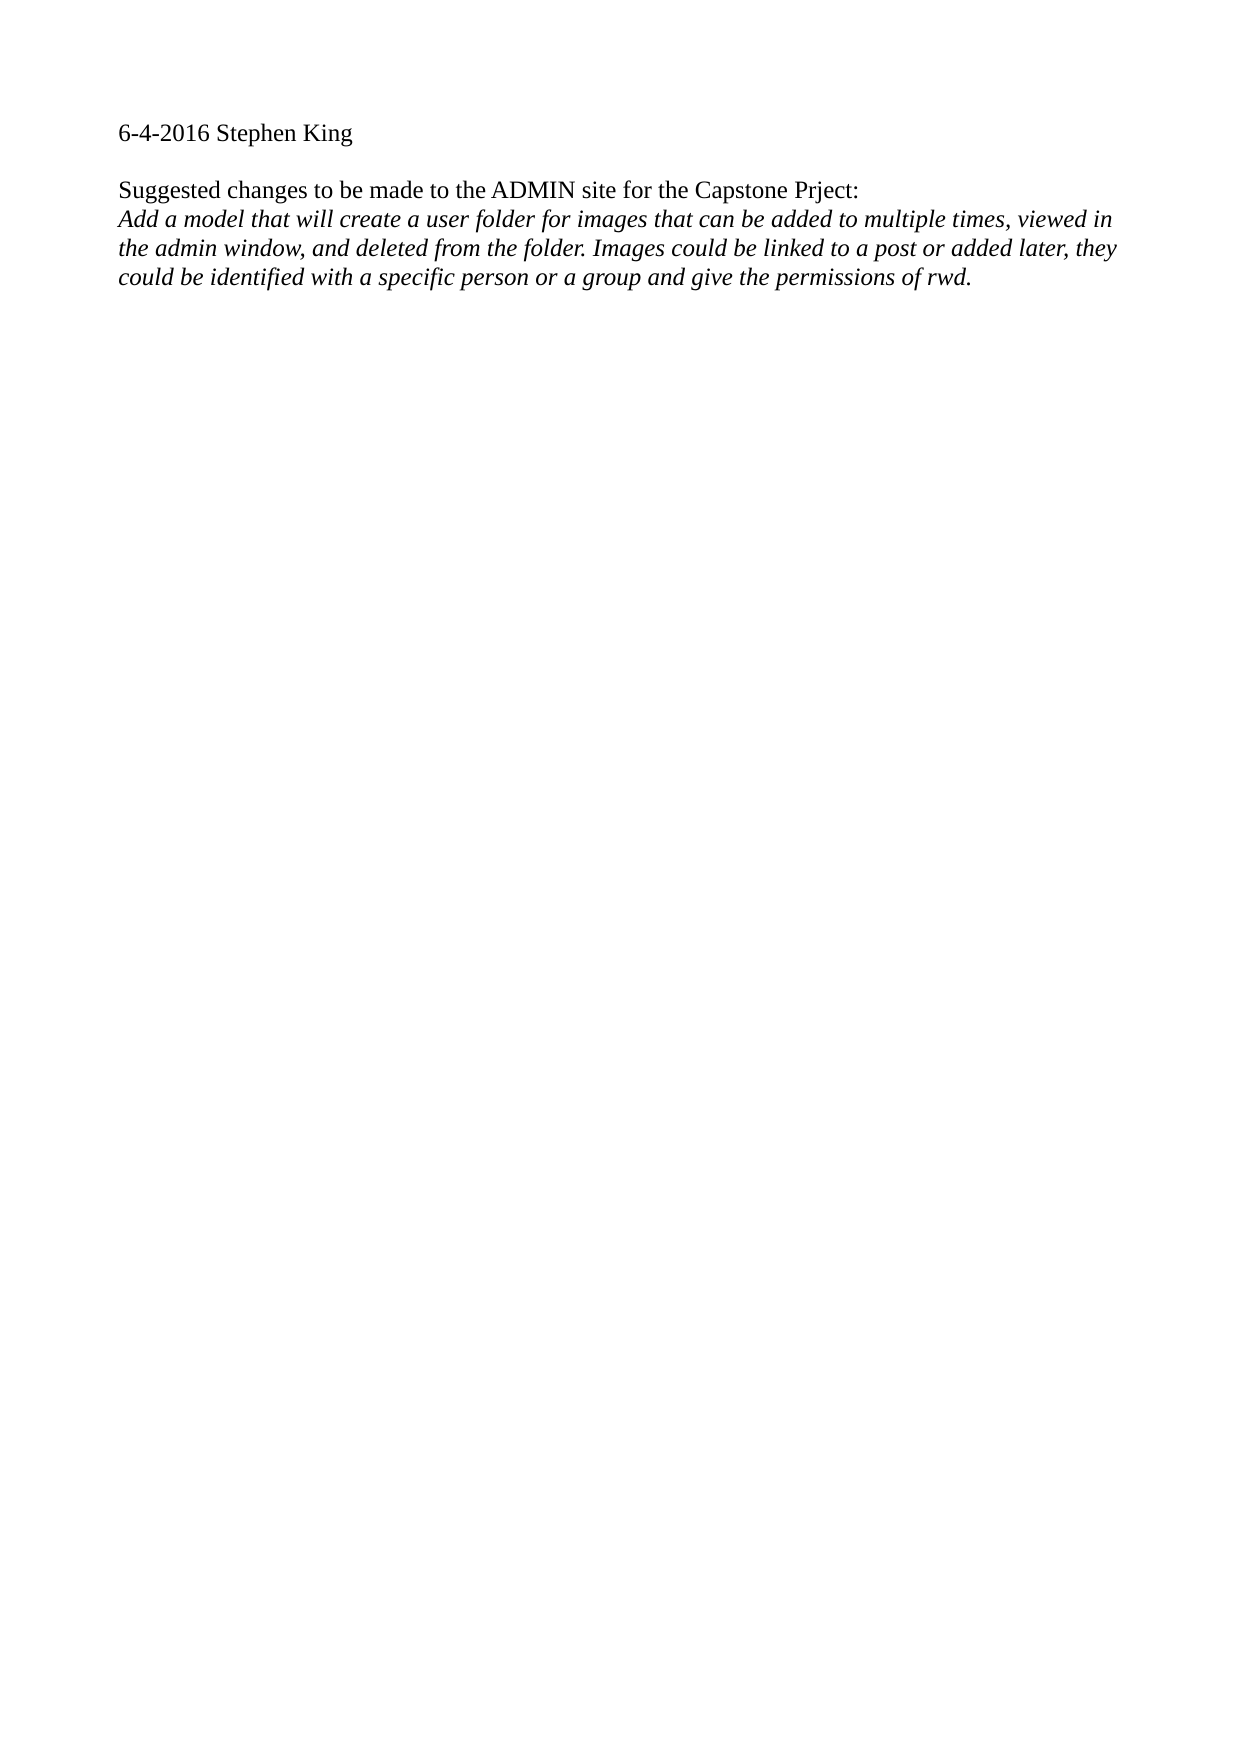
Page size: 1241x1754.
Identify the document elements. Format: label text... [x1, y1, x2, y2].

text Add a model that will create a user folder for images that can be added to multiple times, viewed in the admin window, and deleted from the folder. Images could be linked to a post or added later, they could be identified with a specific person or a group and give the permissions of rwd. [118, 204, 1122, 291]
text 6-4-2016 Stephen King [118, 118, 1122, 147]
text Suggested changes to be made to the ADMIN site for the Capstone Prject: [118, 176, 1122, 204]
